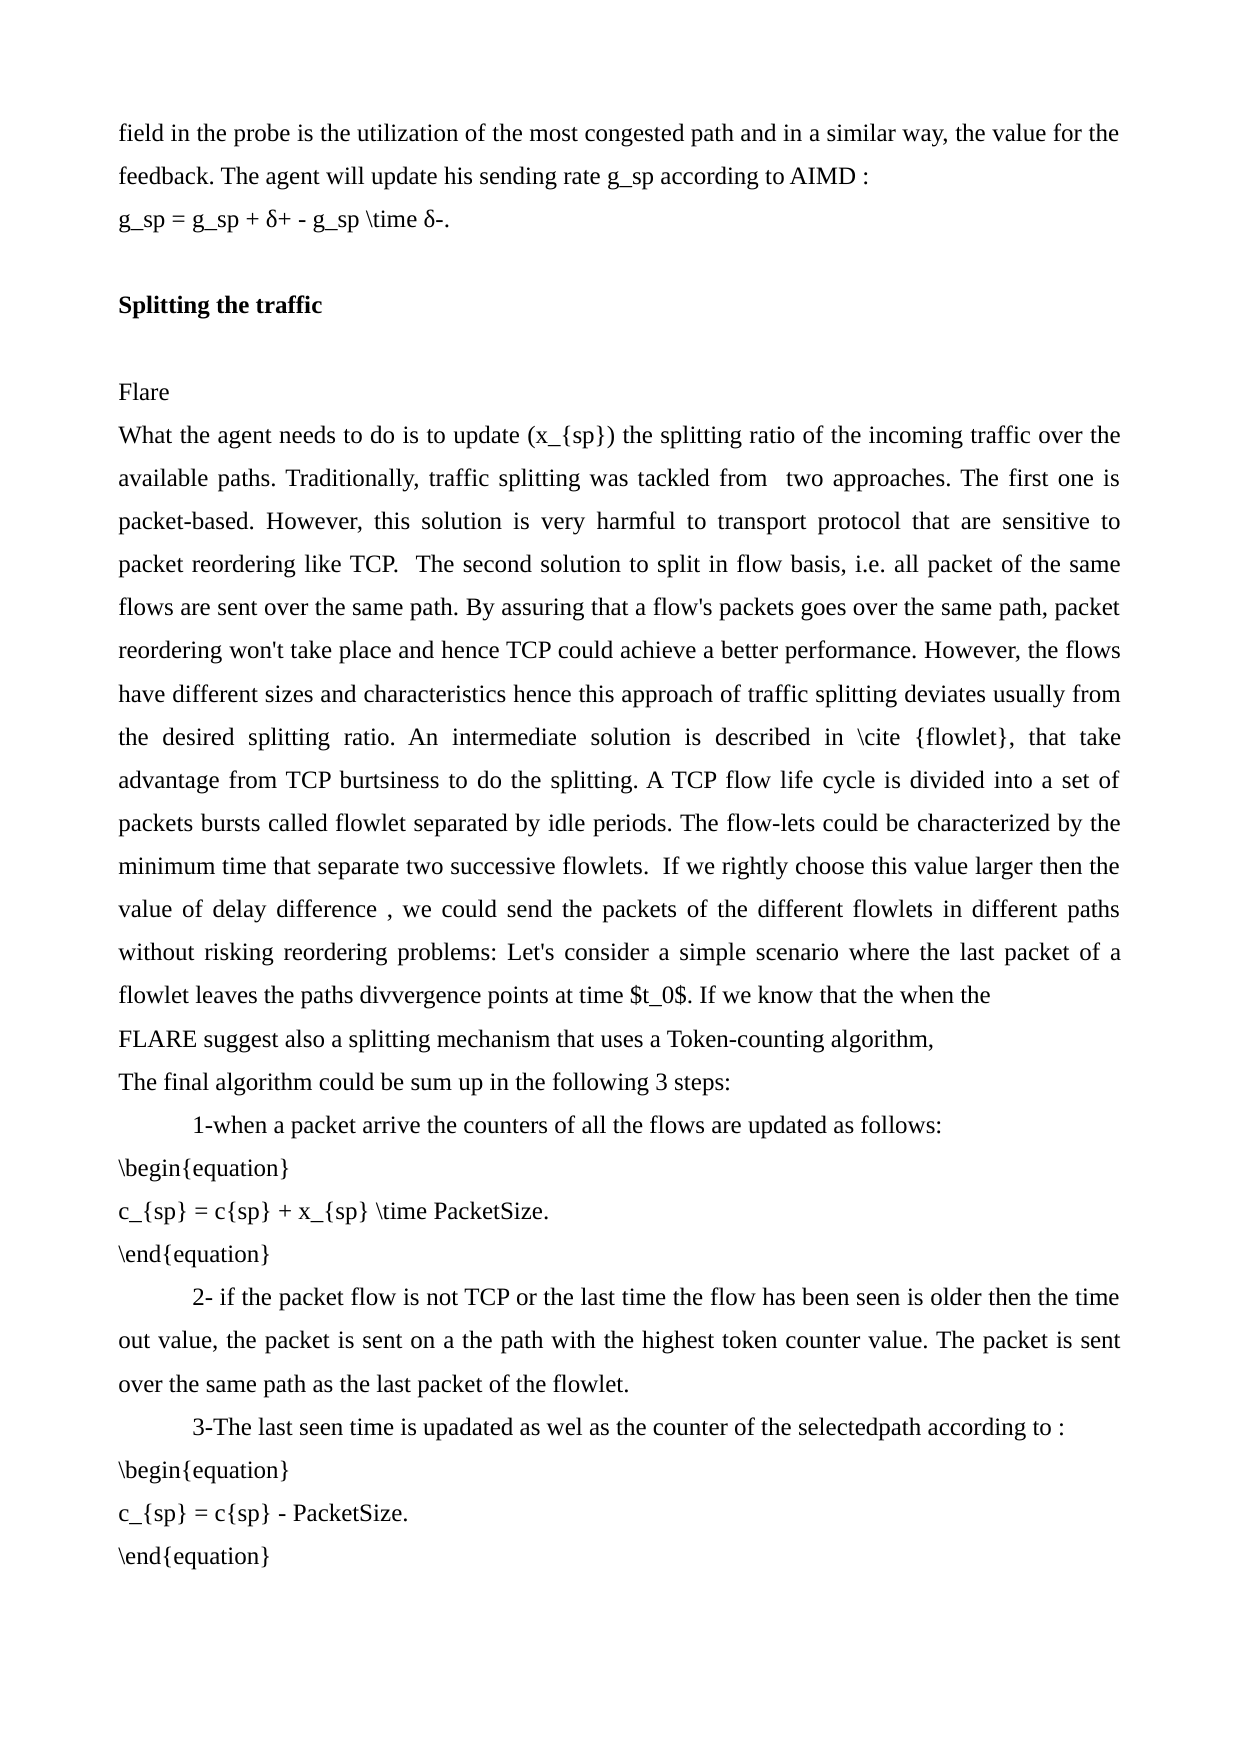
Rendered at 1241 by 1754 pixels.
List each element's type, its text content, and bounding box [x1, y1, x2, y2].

text 1-when a packet arrive the counters of all the flows are updated as follows: [118, 1110, 1122, 1139]
text \begin{equation} [118, 1455, 1122, 1484]
text \begin{equation} [118, 1153, 1122, 1182]
text \end{equation} [118, 1239, 1122, 1268]
text c_{sp} = c{sp} - PacketSize. [118, 1498, 1122, 1527]
text What the agent needs to do is to update (x_{sp}) the splitting ratio of the incoming traffic over the available paths. Traditionally, traffic splitting was tackled from two approaches. The first one is packet-based. However, this solution is very harmful to transport protocol that are sensitive to packet reordering like TCP. The second solution to split in flow basis, i.e. all packet of the same flows are sent over the same path. By assuring that a flow's packets goes over the same path, packet reordering won't take place and hence TCP could achieve a better performance. However, the flows have different sizes and characteristics hence this approach of traffic splitting deviates usually from the desired splitting ratio. An intermediate solution is described in \cite {flowlet}, that take advantage from TCP burtsiness to do the splitting. A TCP flow life cycle is divided into a set of packets bursts called flowlet separated by idle periods. The flow-lets could be characterized by the minimum time that separate two successive flowlets. If we rightly choose this value larger then the value of delay difference , we could send the packets of the different flowlets in different paths without risking reordering problems: Let's consider a simple scenario where the last packet of a flowlet leaves the paths divvergence points at time $t_0$. If we know that the when the [118, 420, 1122, 1009]
text \end{equation} [118, 1541, 1122, 1570]
text field in the probe is the utilization of the most congested path and in a similar way, the value for the feedback. The agent will update his sending rate g_sp according to AIMD : [118, 118, 1122, 190]
text g_sp = g_sp + δ+ - g_sp \time δ-. [118, 204, 1122, 233]
text 2- if the packet flow is not TCP or the last time the flow has been seen is older then the time out value, the packet is sent on a the path with the highest token counter value. The packet is sent over the same path as the last packet of the flowlet. [118, 1282, 1122, 1397]
text Flare [118, 377, 1122, 406]
text The final algorithm could be sum up in the following 3 steps: [118, 1067, 1122, 1096]
text 3-The last seen time is upadated as wel as the counter of the selectedpath according to : [118, 1412, 1122, 1441]
text FLARE suggest also a splitting mechanism that uses a Token-counting algorithm, [118, 1024, 1122, 1052]
text c_{sp} = c{sp} + x_{sp} \time PacketSize. [118, 1196, 1122, 1225]
text Splitting the traffic [118, 291, 1122, 319]
